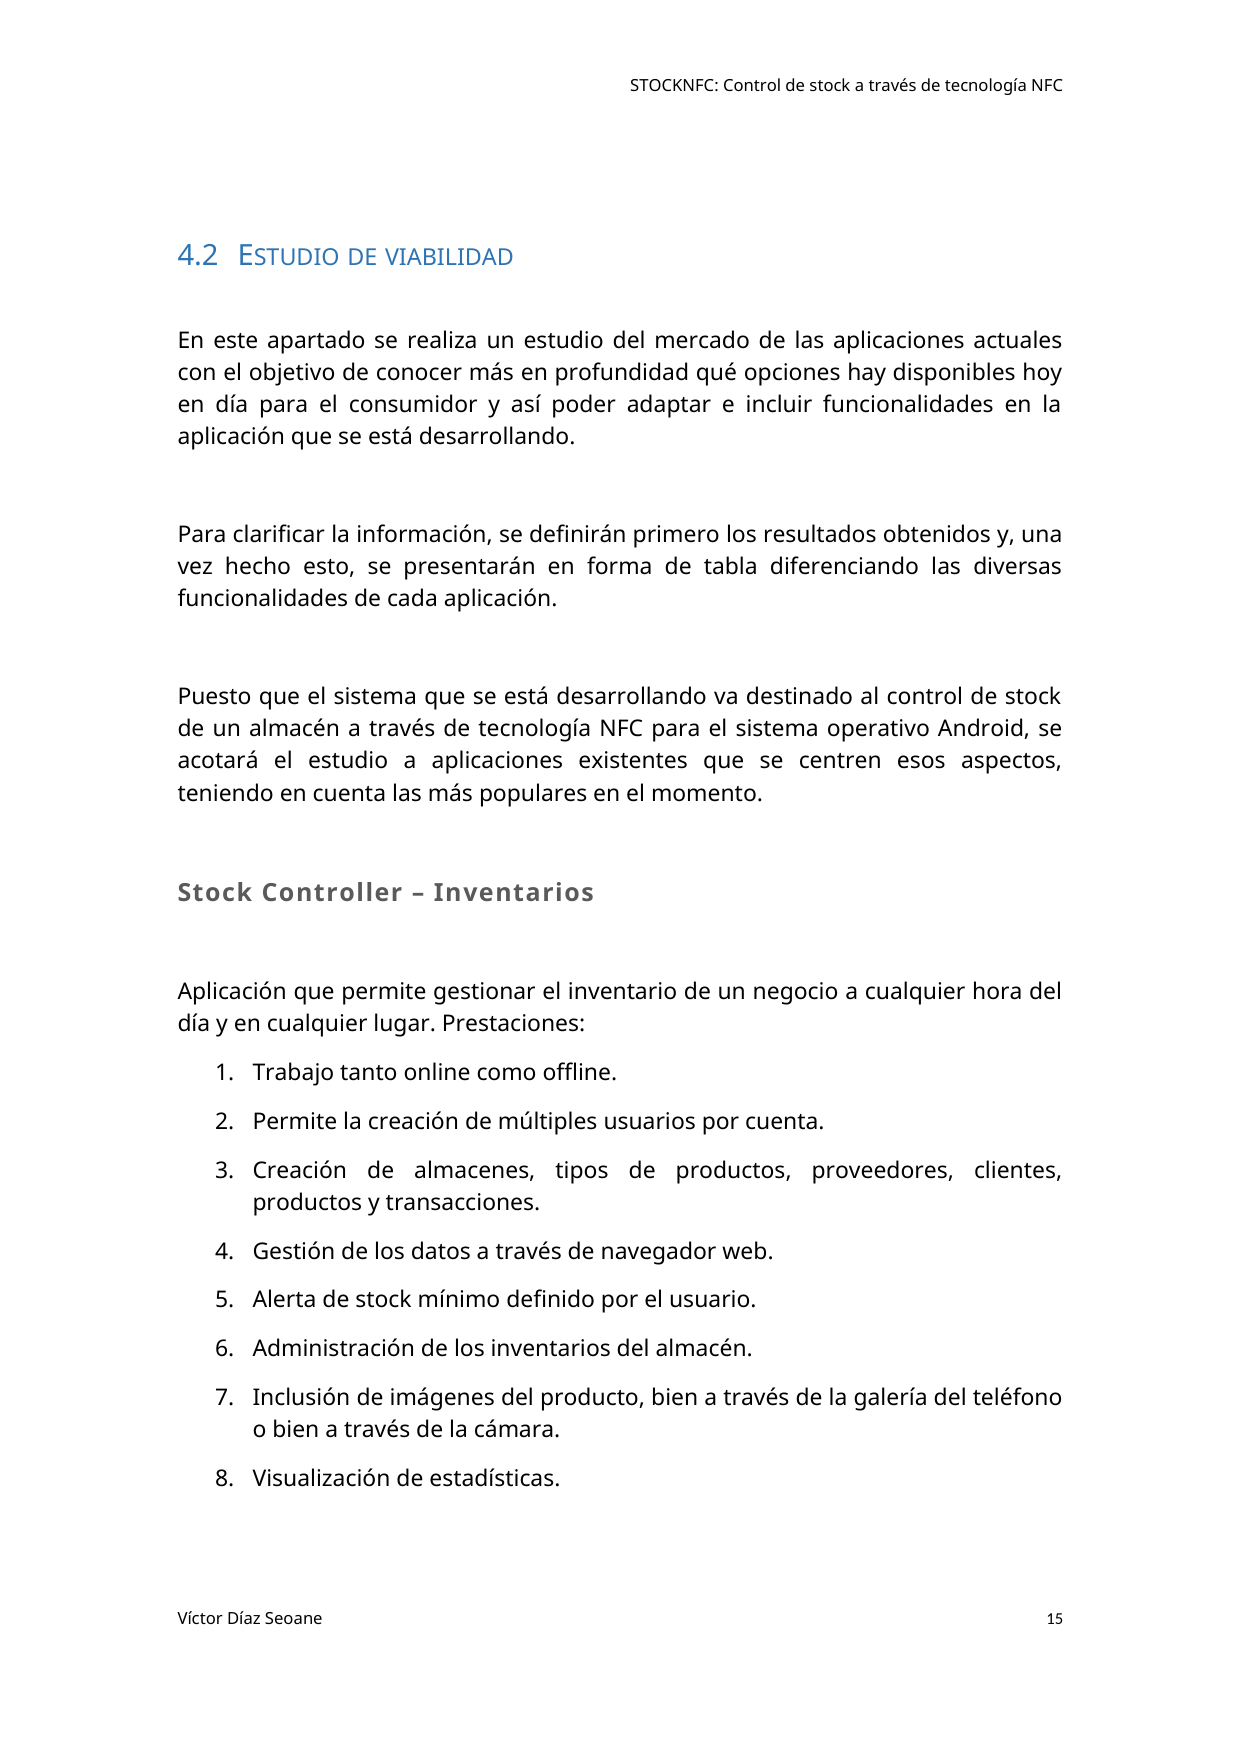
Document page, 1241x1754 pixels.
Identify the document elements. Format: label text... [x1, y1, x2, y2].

list Visualización de estadísticas. [215, 1462, 1063, 1493]
list Creación de almacenes, tipos de productos, proveedores, clientes, productos y transacciones. [215, 1153, 1063, 1217]
list Trabajo tanto online como offline. [215, 1056, 1063, 1087]
list Alerta de stock mínimo definido por el usuario. [215, 1283, 1063, 1315]
text En este apartado se realiza un estudio del mercado de las aplicaciones actuales con el objetivo de conocer más en profundidad qué opciones hay disponibles hoy en día para el consumidor y así poder adaptar e incluir funcionalidades en la aplicación que se está desarrollando. [177, 324, 1063, 451]
text Para clarificar la información, se definirán primero los resultados obtenidos y, una vez hecho esto, se presentarán en forma de tabla diferenciando las diversas funcionalidades de cada aplicación. [177, 518, 1063, 613]
list Permite la creación de múltiples usuarios por cuenta. [215, 1105, 1063, 1136]
list Gestión de los datos a través de navegador web. [215, 1234, 1063, 1266]
list Administración de los inventarios del almacén. [215, 1332, 1063, 1363]
text Aplicación que permite gestionar el inventario de un negocio a cualquier hora del día y en cualquier lugar. Prestaciones: [177, 975, 1063, 1038]
subtitle Estudio de viabilidad [177, 234, 1063, 274]
text Stock Controller – Inventarios [177, 874, 1063, 908]
text Puesto que el sistema que se está desarrollando va destinado al control de stock de un almacén a través de tecnología NFC para el sistema operativo Android, se acotará el estudio a aplicaciones existentes que se centren esos aspectos, teniendo en cuenta las más populares en el momento. [177, 680, 1063, 808]
list Inclusión de imágenes del producto, bien a través de la galería del teléfono o bien a través de la cámara. [215, 1381, 1063, 1444]
